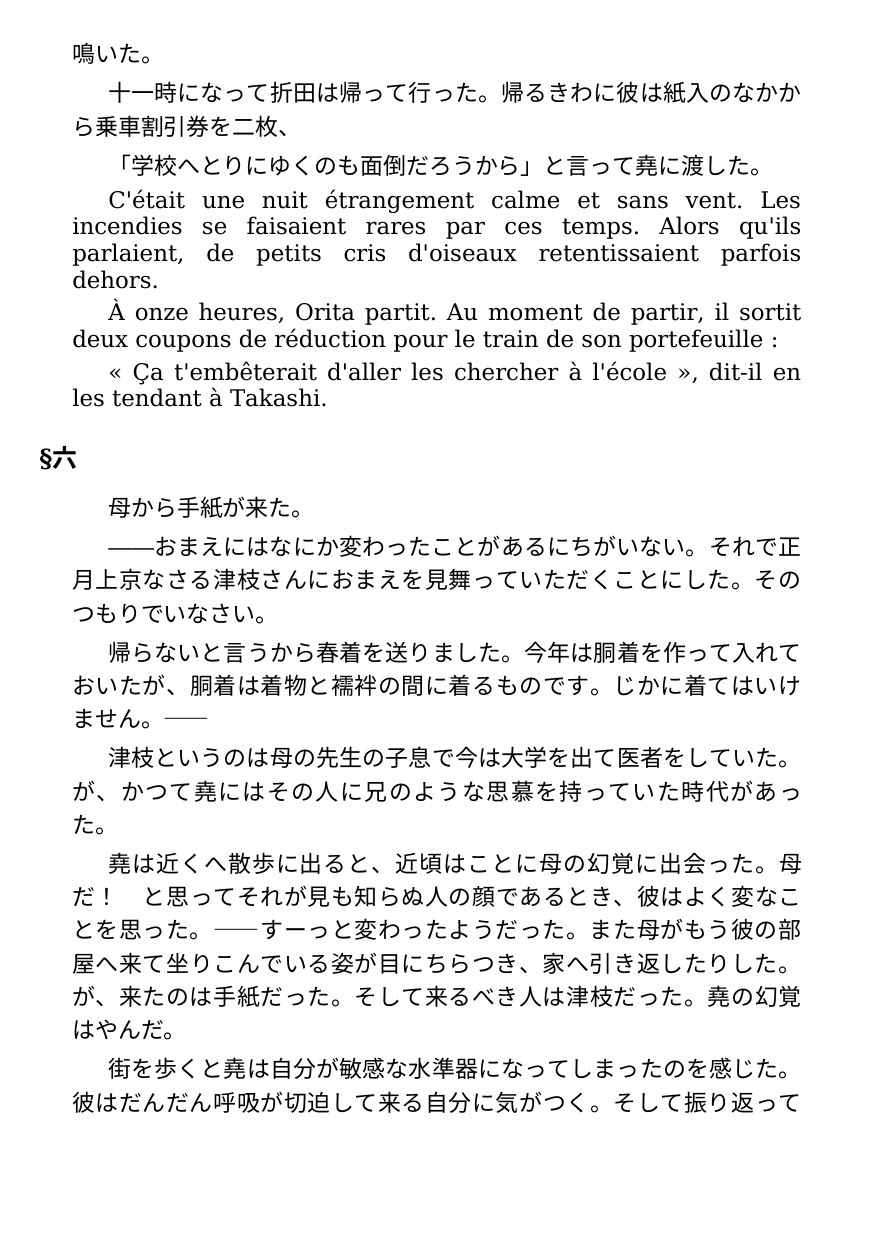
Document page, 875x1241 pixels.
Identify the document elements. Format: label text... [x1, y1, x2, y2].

text 母から手紙が来た。 [72, 490, 802, 523]
text 津枝というのは母の先生の子息で今は大学を出て医者をしていた。が、かつて堯にはその人に兄のような思慕を持っていた時代があった。 [72, 740, 802, 840]
text 街を歩くと堯は自分が敏感な水準器になってしまったのを感じた。彼はだんだん呼吸が切迫して来る自分に気がつく。そして振り返って [72, 1051, 802, 1118]
text 帰らないと言うから春着を送りました。今年は胴着を作って入れておいたが、胴着は着物と襦袢の間に着るものです。じかに着てはいけません。―― [72, 634, 802, 734]
subtitle §六 [36, 436, 838, 478]
text 十一時になって折田は帰って行った。帰るきわに彼は紙入のなかから乗車割引券を二枚、 [72, 75, 802, 142]
text 鳴いた。 [72, 36, 802, 69]
text À onze heures, Orita partit. Au moment de partir, il sortit deux coupons de réduction pour le train de son portefeuille : [72, 299, 802, 353]
text 「学校へとりにゆくのも面倒だろうから」と言って堯に渡した。 [72, 148, 802, 181]
text 堯は近くへ散歩に出ると、近頃はことに母の幻覚に出会った。母だ！ と思ってそれが見も知らぬ人の顔であるとき、彼はよく変なことを思った。――すーっと変わったようだった。また母がもう彼の部屋へ来て坐りこんでいる姿が目にちらつき、家へ引き返したりした。が、来たのは手紙だった。そして来るべき人は津枝だった。堯の幻覚はやんだ。 [72, 846, 802, 1045]
text ――おまえにはなにか変わったことがあるにちがいない。それで正月上京なさる津枝さんにおまえを見舞っていただくことにした。そのつもりでいなさい。 [72, 529, 802, 629]
text « Ça t'embêterait d'aller les chercher à l'école », dit-il en les tendant à Takashi. [72, 359, 802, 412]
text C'était une nuit étrangement calme et sans vent. Les incendies se faisaient rares par ces temps. Alors qu'ils parlaient, de petits cris d'oiseaux retentissaient parfois dehors. [72, 187, 802, 293]
